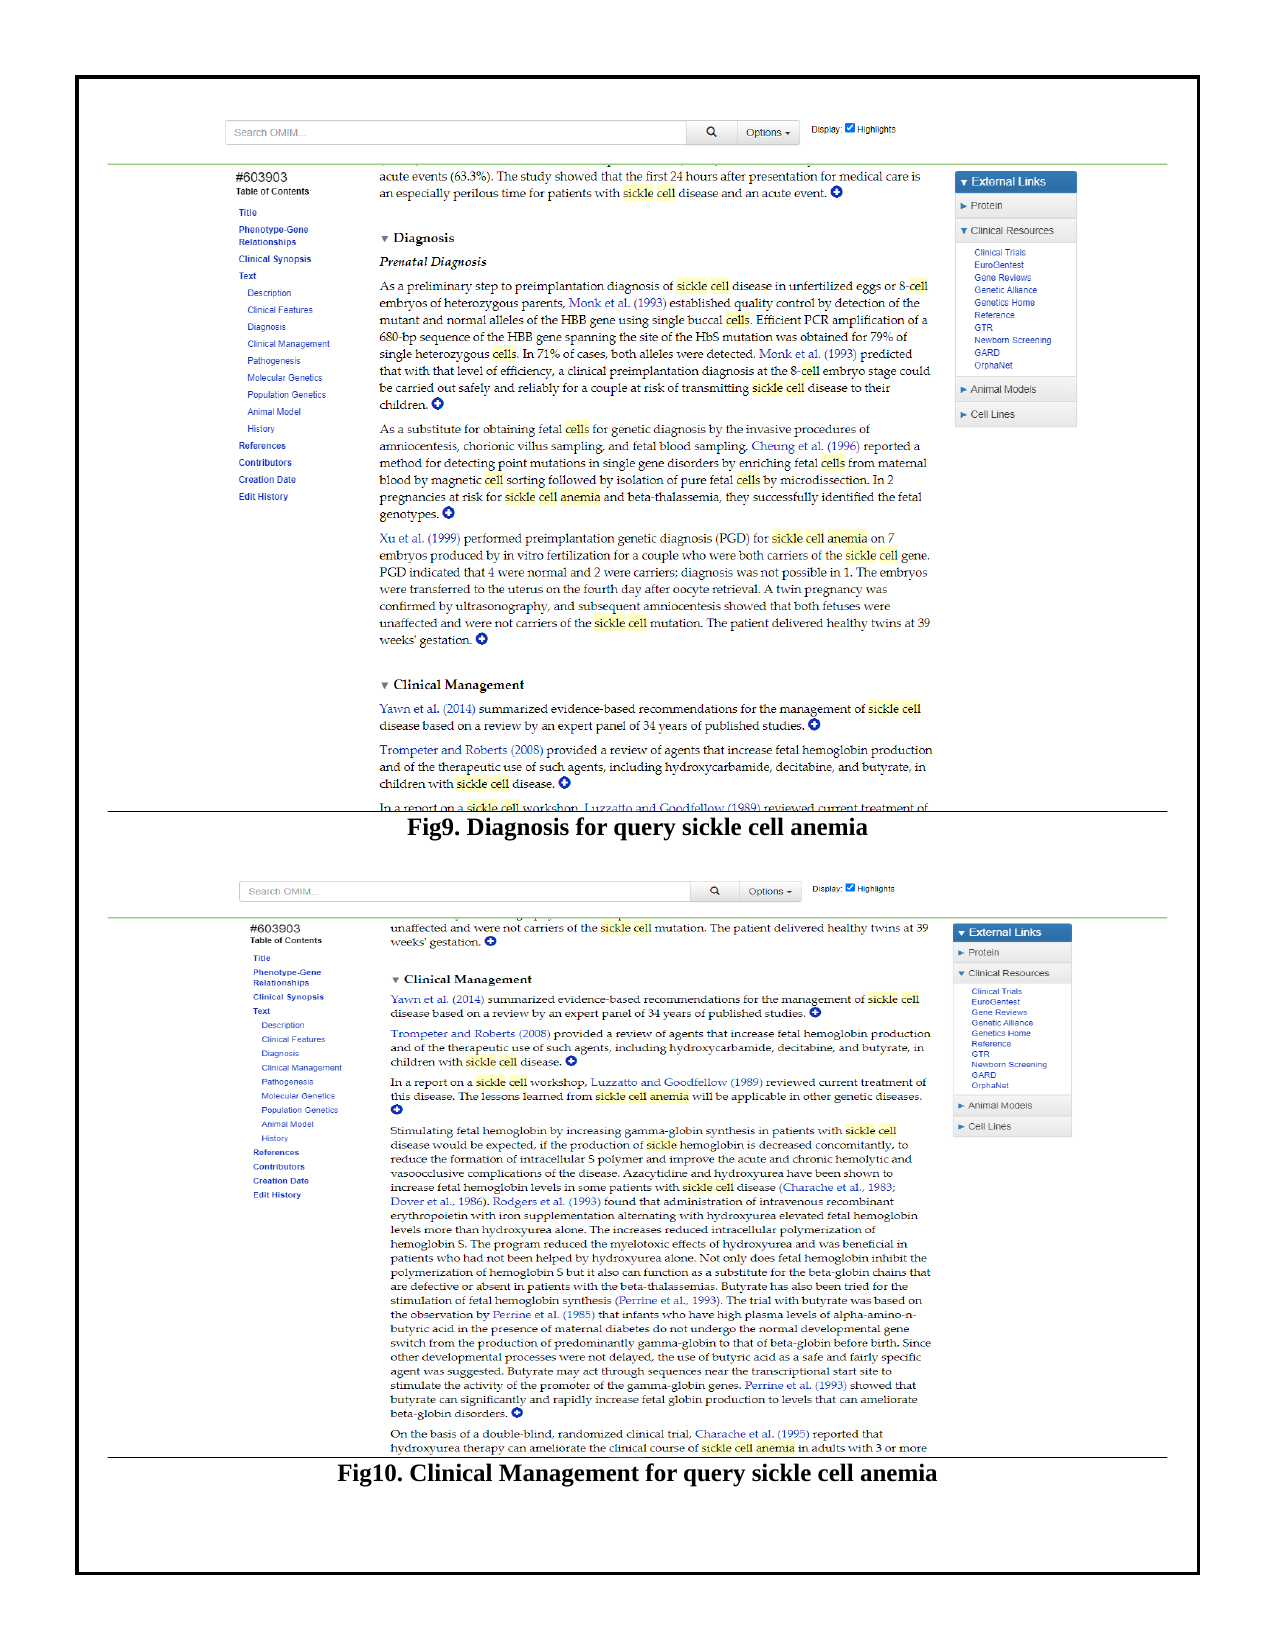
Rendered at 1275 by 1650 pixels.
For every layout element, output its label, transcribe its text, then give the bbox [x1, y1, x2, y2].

text Fig9. Diagnosis for query sickle cell anemia [108, 812, 1167, 841]
picture [107, 869, 1168, 1458]
text Fig10. Clinical Management for query sickle cell anemia [108, 1458, 1167, 1487]
picture [107, 107, 1168, 812]
